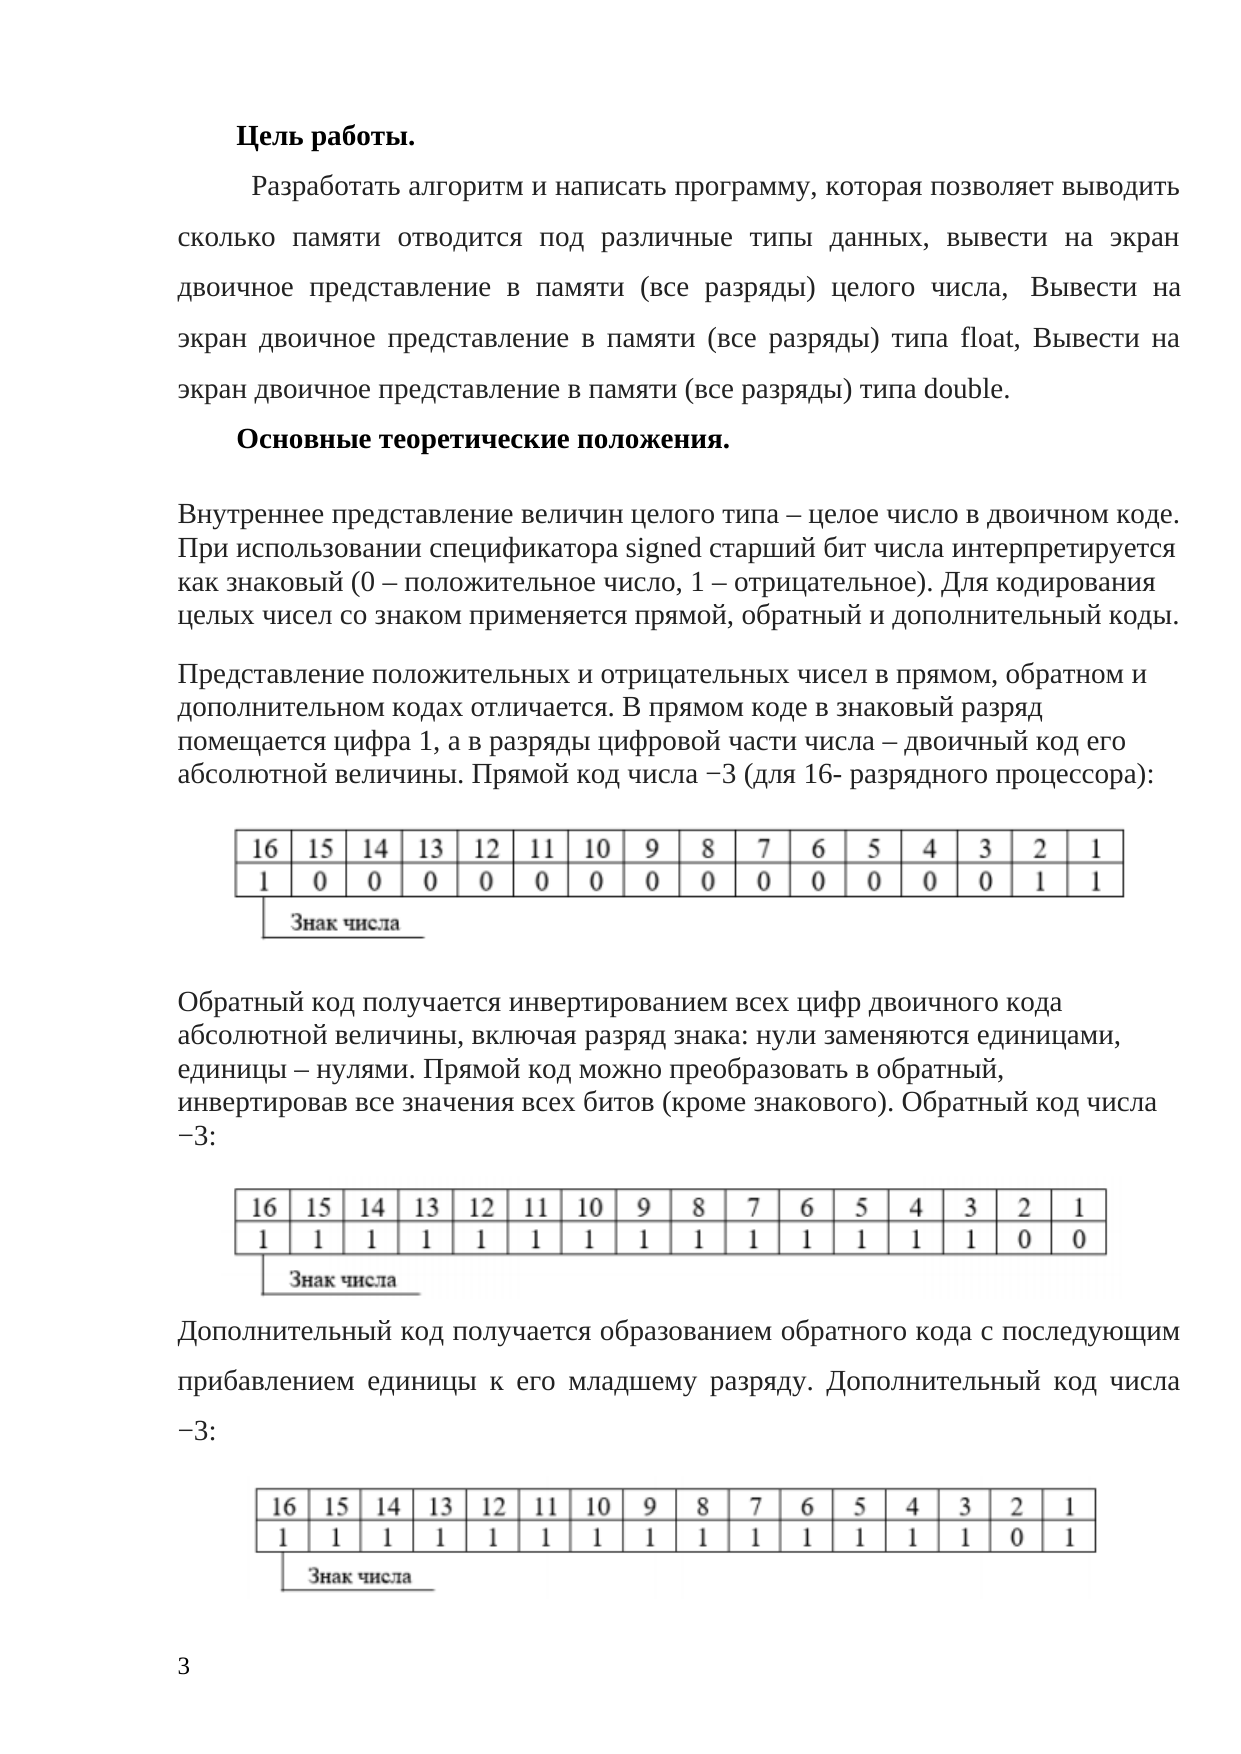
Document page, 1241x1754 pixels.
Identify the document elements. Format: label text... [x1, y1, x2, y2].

text Обратный код получается инвертированием всех цифр двоичного кода абсолютной величины, включая разряд знака: нули заменяются единицами, единицы – нулями. Прямой код можно преобразовать в обратный, инвертировав все значения всех битов (кроме знакового). Обратный код числа −3: [177, 984, 1181, 1152]
text Представление положительных и отрицательных чисел в прямом, обратном и дополнительном кодах отличается. В прямом коде в знаковый разряд помещается цифра 1, а в разряды цифровой части числа – двоичный код его абсолютной величины. Прямой код числа −3 (для 16- разрядного процессора): [177, 656, 1181, 790]
text Основные теоретические положения. [177, 421, 1181, 455]
text Внутреннее представление величин целого типа – целое число в двоичном коде. При использовании спецификатора signed старший бит числа интерпретируется как знаковый (0 – положительное число, 1 – отрицательное). Для кодирования целых чисел со знаком применяется прямой, обратный и дополнительный коды. [177, 497, 1181, 631]
text Разработать алгоритм и написать программу, которая позволяет выводить сколько памяти отводится под различные типы данных, вывести на экран двоичное представление в памяти (все разряды) целого числа, Вывести на экран двоичное представление в памяти (все разряды) типа float, Вывести на экран двоичное представление в памяти (все разряды) типа double. [177, 168, 1181, 404]
text Дополнительный код получается образованием обратного кода с последующим прибавлением единицы к его младшему разряду. Дополнительный код числа −3: [177, 1313, 1181, 1447]
picture [219, 1176, 1140, 1299]
picture [219, 815, 1140, 945]
picture [239, 1463, 1119, 1602]
text Цель работы. [177, 118, 1181, 152]
